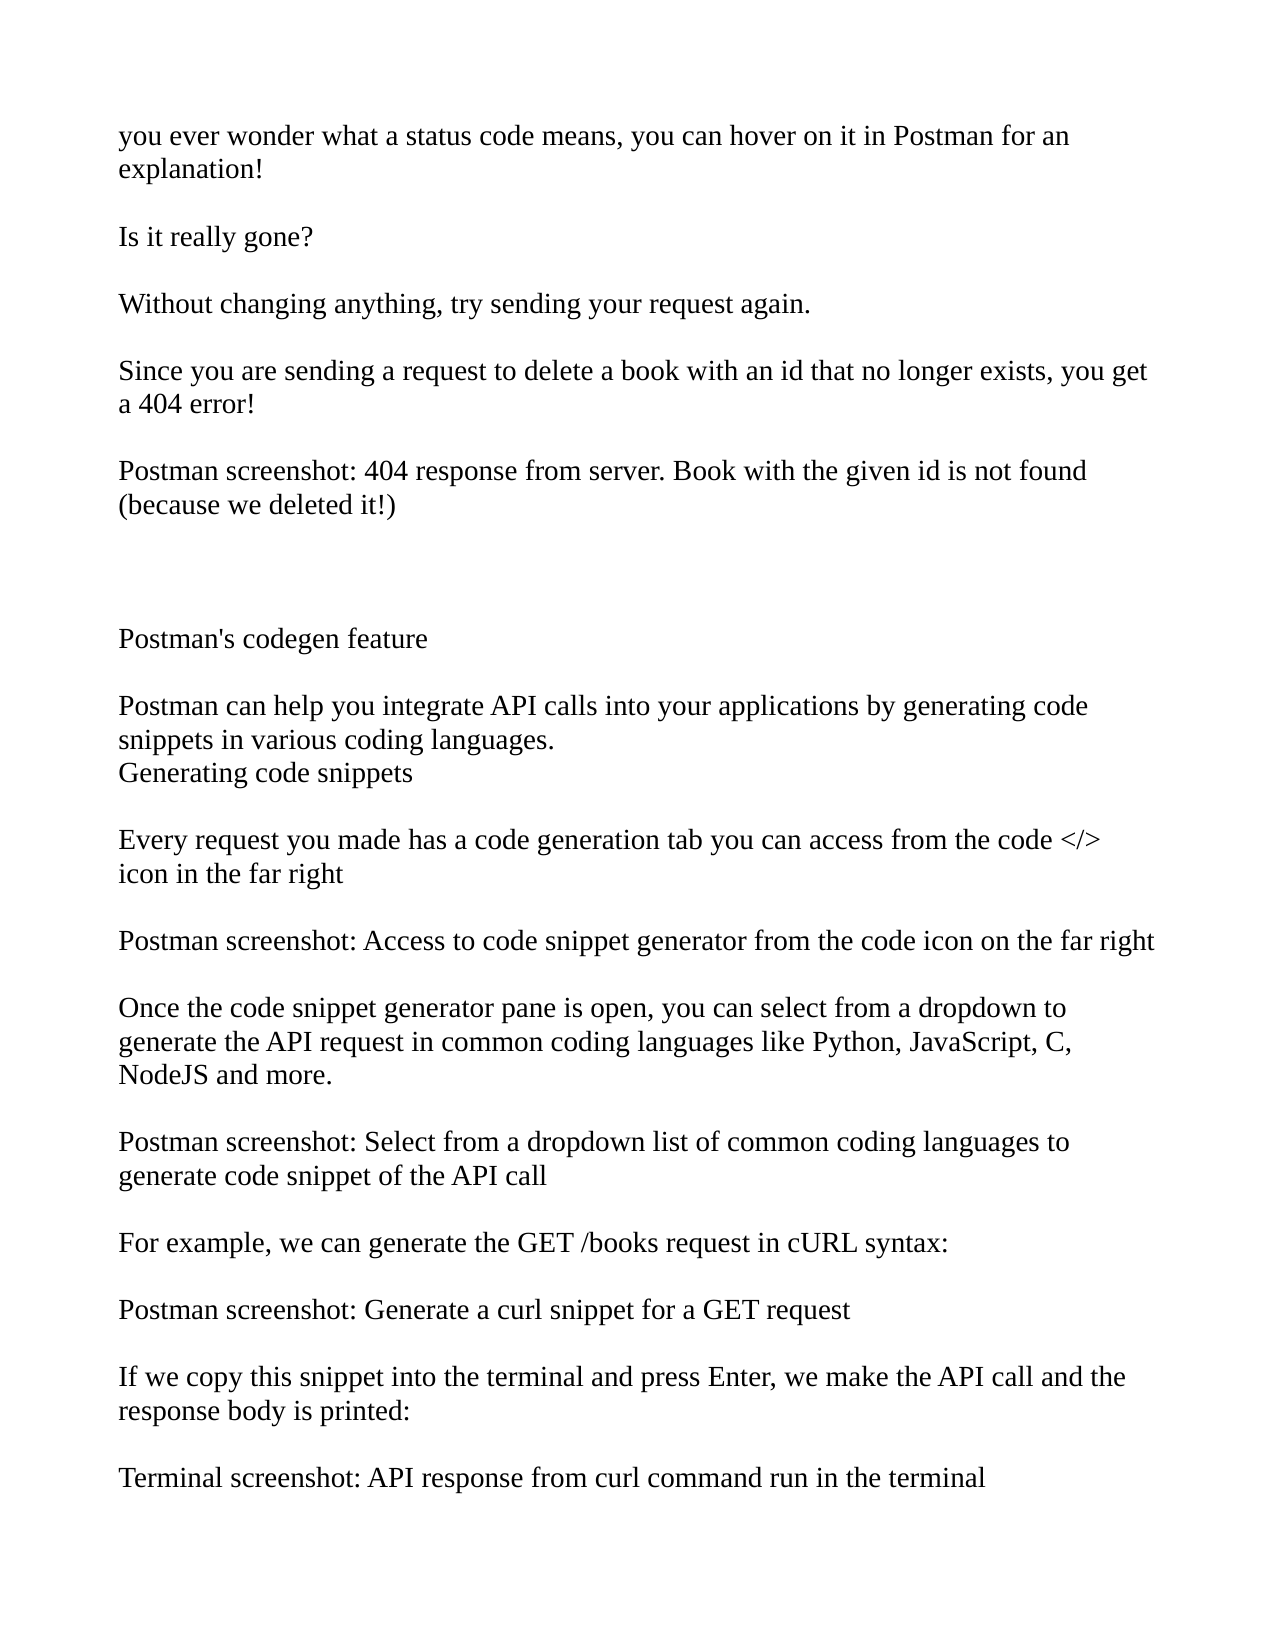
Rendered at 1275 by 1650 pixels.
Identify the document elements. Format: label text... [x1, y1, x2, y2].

text Postman screenshot: Access to code snippet generator from the code icon on the far right [118, 923, 1157, 957]
text Once the code snippet generator pane is open, you can select from a dropdown to generate the API request in common coding languages like Python, JavaScript, C, NodeJS and more. [118, 990, 1157, 1091]
text Without changing anything, try sending your request again. [118, 286, 1157, 319]
text Is it really gone? [118, 219, 1157, 252]
text If we copy this snippet into the terminal and press Enter, we make the API call and the response body is printed: [118, 1359, 1157, 1426]
text Since you are sending a request to delete a book with an id that no longer exists, you get a 404 error! [118, 353, 1157, 420]
text Postman can help you integrate API calls into your applications by generating code snippets in various coding languages. [118, 688, 1157, 755]
text Postman screenshot: 404 response from server. Book with the given id is not found (because we deleted it!) [118, 453, 1157, 521]
text Postman screenshot: Generate a curl snippet for a GET request [118, 1292, 1157, 1326]
text For example, we can generate the GET /books request in cURL syntax: [118, 1225, 1157, 1258]
text Postman screenshot: Select from a dropdown list of common coding languages to generate code snippet of the API call [118, 1124, 1157, 1191]
text you ever wonder what a status code means, you can hover on it in Postman for an explanation! [118, 118, 1157, 185]
text Terminal screenshot: API response from curl command run in the terminal [118, 1460, 1157, 1493]
text Generating code snippets [118, 755, 1157, 789]
text Every request you made has a code generation tab you can access from the code </> icon in the far right [118, 822, 1157, 889]
text Postman's codegen feature [118, 621, 1157, 655]
